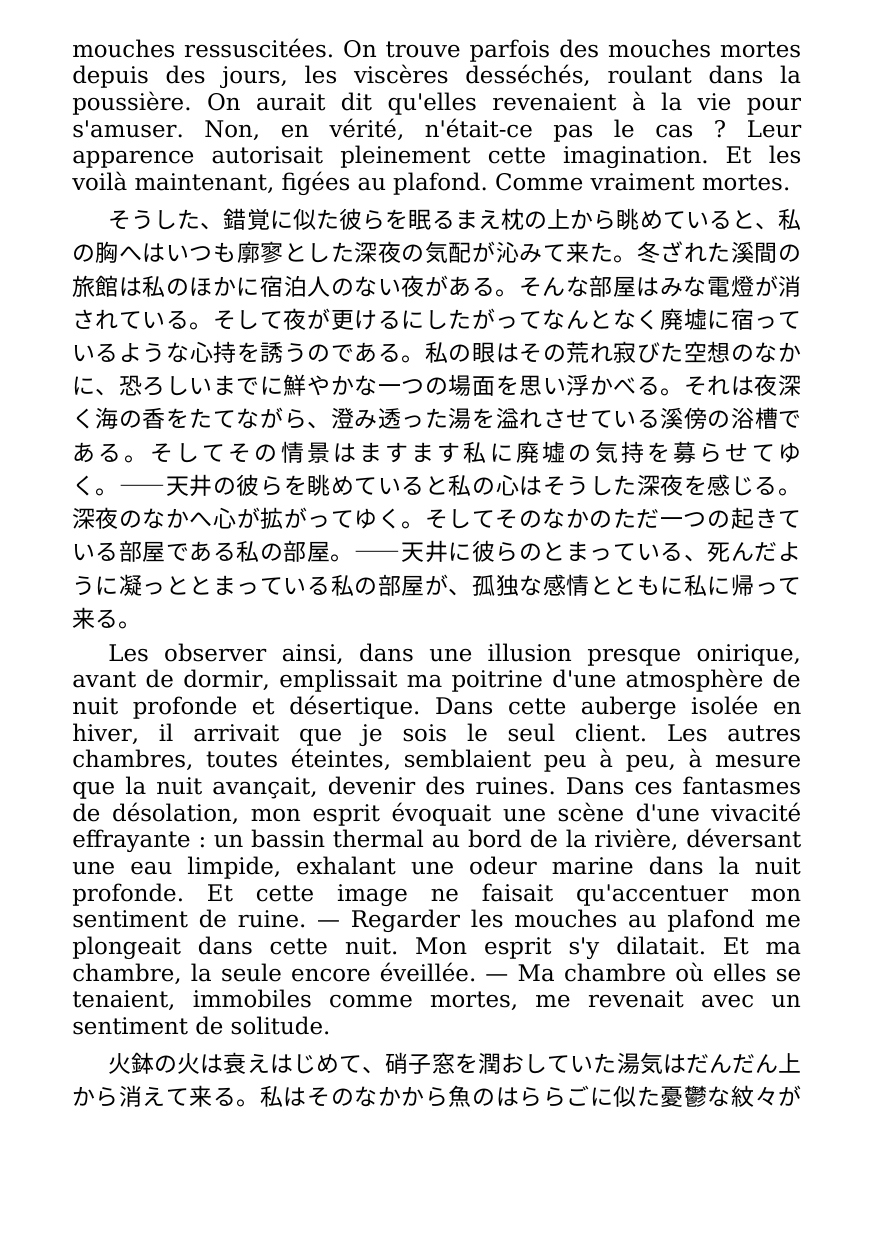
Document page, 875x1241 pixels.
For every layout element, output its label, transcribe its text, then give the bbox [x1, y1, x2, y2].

text そうした、錯覚に似た彼らを眠るまえ枕の上から眺めていると、私の胸へはいつも廓寥とした深夜の気配が沁みて来た。冬ざれた溪間の旅館は私のほかに宿泊人のない夜がある。そんな部屋はみな電燈が消されている。そして夜が更けるにしたがってなんとなく廃墟に宿っているような心持を誘うのである。私の眼はその荒れ寂びた空想のなかに、恐ろしいまでに鮮やかな一つの場面を思い浮かべる。それは夜深く海の香をたてながら、澄み透った湯を溢れさせている溪傍の浴槽である。そしてその情景はますます私に廃墟の気持を募らせてゆく。――天井の彼らを眺めていると私の心はそうした深夜を感じる。深夜のなかへ心が拡がってゆく。そしてそのなかのただ一つの起きている部屋である私の部屋。――天井に彼らのとまっている、死んだように凝っととまっている私の部屋が、孤独な感情とともに私に帰って来る。 [72, 202, 802, 634]
text mouches ressuscitées. On trouve parfois des mouches mortes depuis des jours, les viscères desséchés, roulant dans la poussière. On aurait dit qu'elles revenaient à la vie pour s'amuser. Non, en vérité, n'était-ce pas le cas ? Leur apparence autorisait pleinement cette imagination. Et les voilà maintenant, figées au plafond. Comme vraiment mortes. [72, 36, 802, 196]
text Les observer ainsi, dans une illusion presque onirique, avant de dormir, emplissait ma poitrine d'une atmosphère de nuit profonde et désertique. Dans cette auberge isolée en hiver, il arrivait que je sois le seul client. Les autres chambres, toutes éteintes, semblaient peu à peu, à mesure que la nuit avançait, devenir des ruines. Dans ces fantasmes de désolation, mon esprit évoquait une scène d'une vivacité effrayante : un bassin thermal au bord de la rivière, déversant une eau limpide, exhalant une odeur marine dans la nuit profonde. Et cette image ne faisait qu'accentuer mon sentiment de ruine. — Regarder les mouches au plafond me plongeait dans cette nuit. Mon esprit s'y dilatait. Et ma chambre, la seule encore éveillée. — Ma chambre où elles se tenaient, immobiles comme mortes, me revenait avec un sentiment de solitude. [72, 640, 802, 1040]
text 火鉢の火は衰えはじめて、硝子窓を潤おしていた湯気はだんだん上から消えて来る。私はそのなかから魚のはららごに似た憂鬱な紋々が [72, 1046, 802, 1112]
